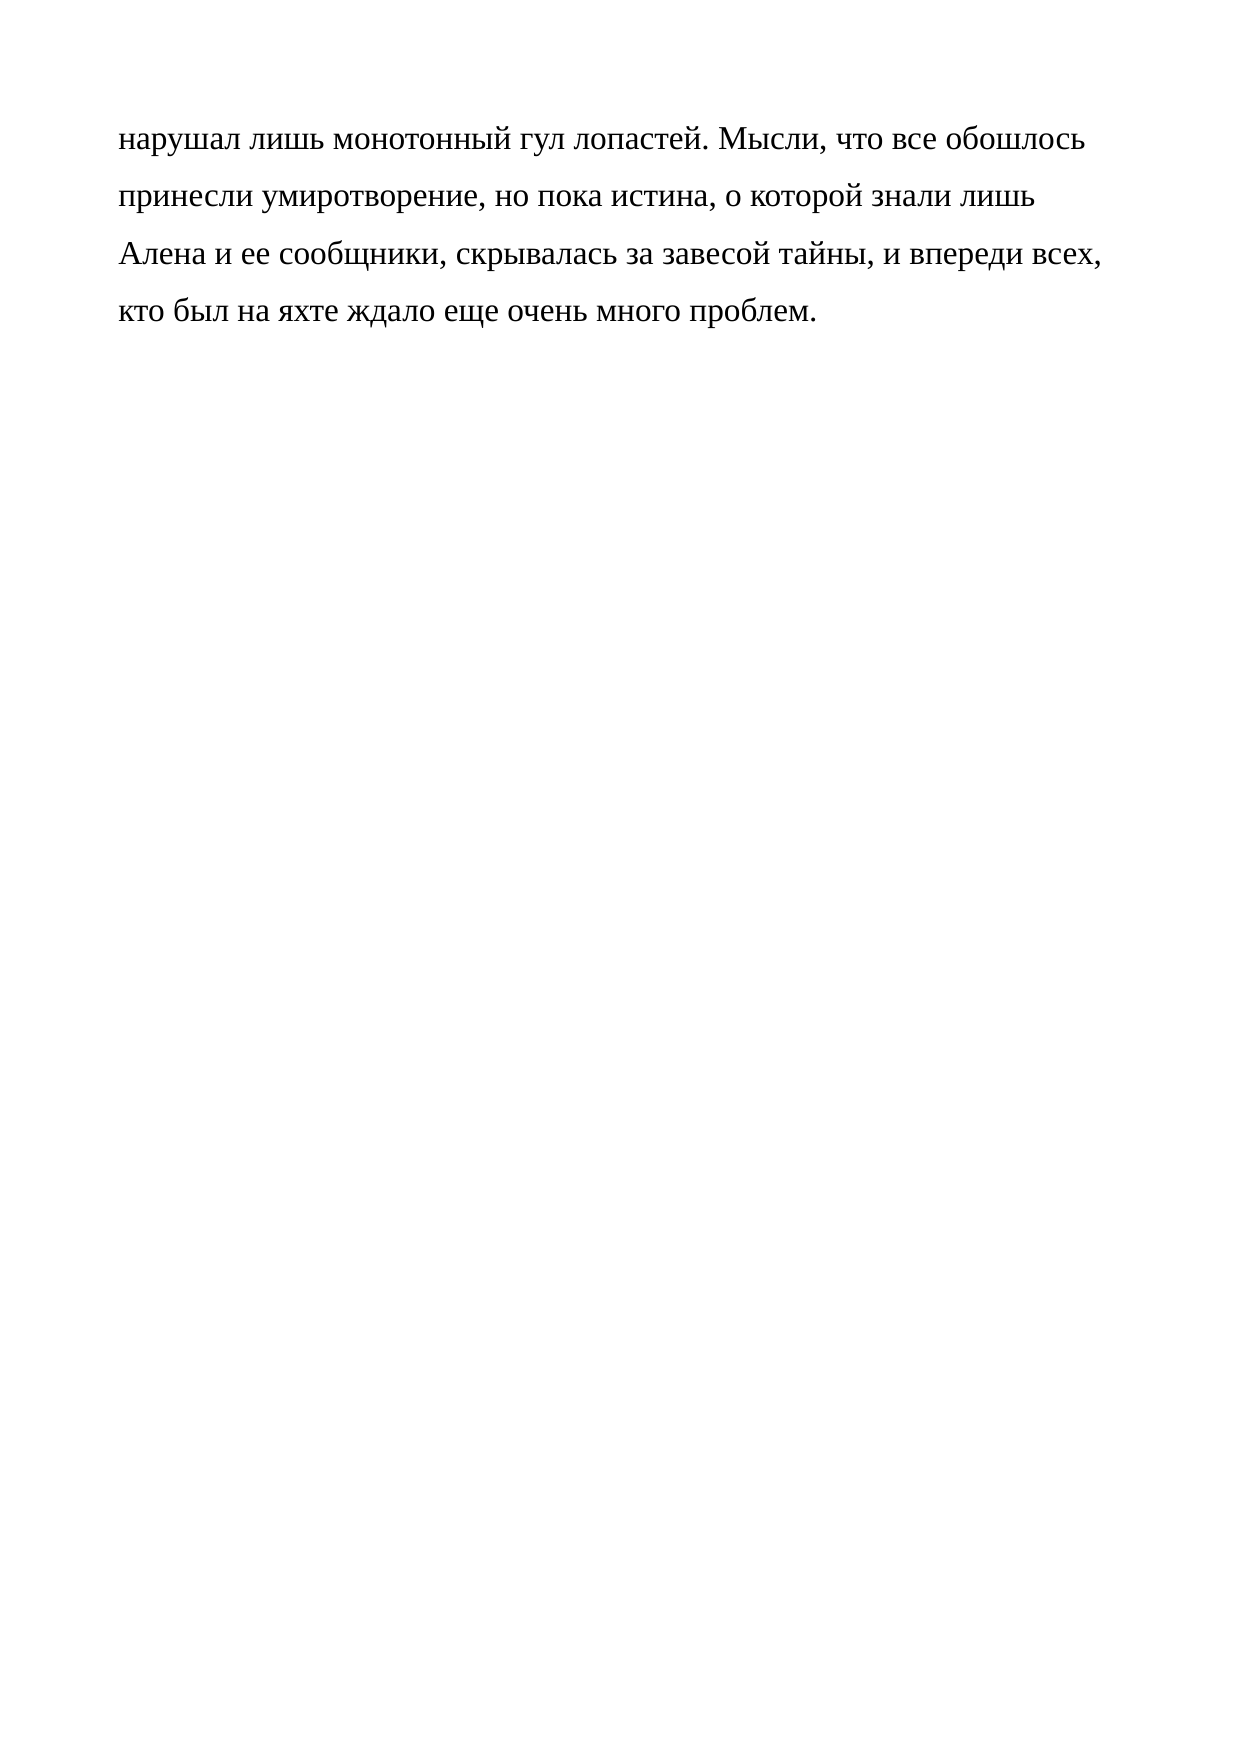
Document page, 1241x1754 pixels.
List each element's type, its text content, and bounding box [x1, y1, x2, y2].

text нарушал лишь монотонный гул лопастей. Мысли, что все обошлось принесли умиротворение, но пока истина, о которой знали лишь Алена и ее сообщники, скрывалась за завесой тайны, и впереди всех, кто был на яхте ждало еще очень много проблем. [118, 118, 1122, 329]
